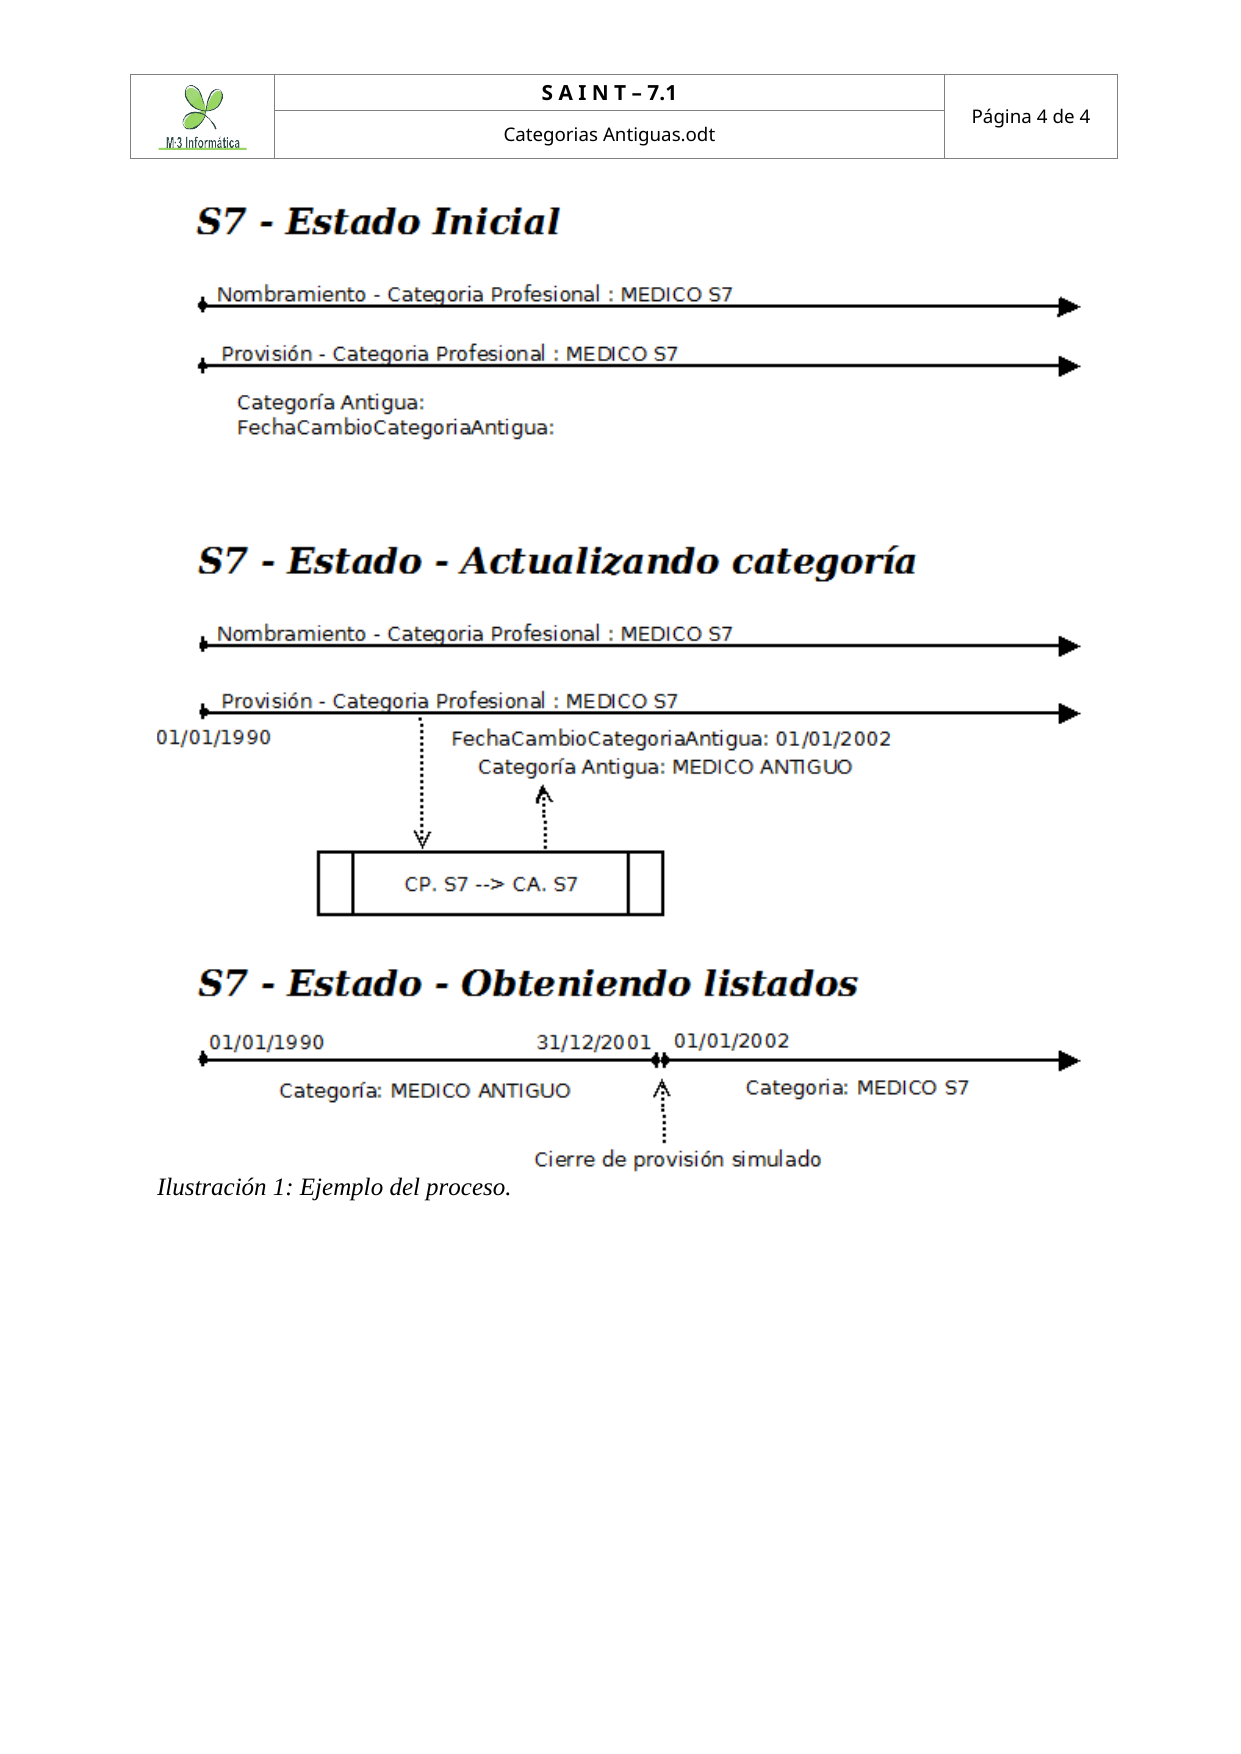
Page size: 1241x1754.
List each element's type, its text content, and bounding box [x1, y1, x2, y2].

picture [158, 83, 247, 150]
text Ilustración 1: Ejemplo del proceso. [157, 1173, 1083, 1201]
picture [157, 200, 1084, 1173]
